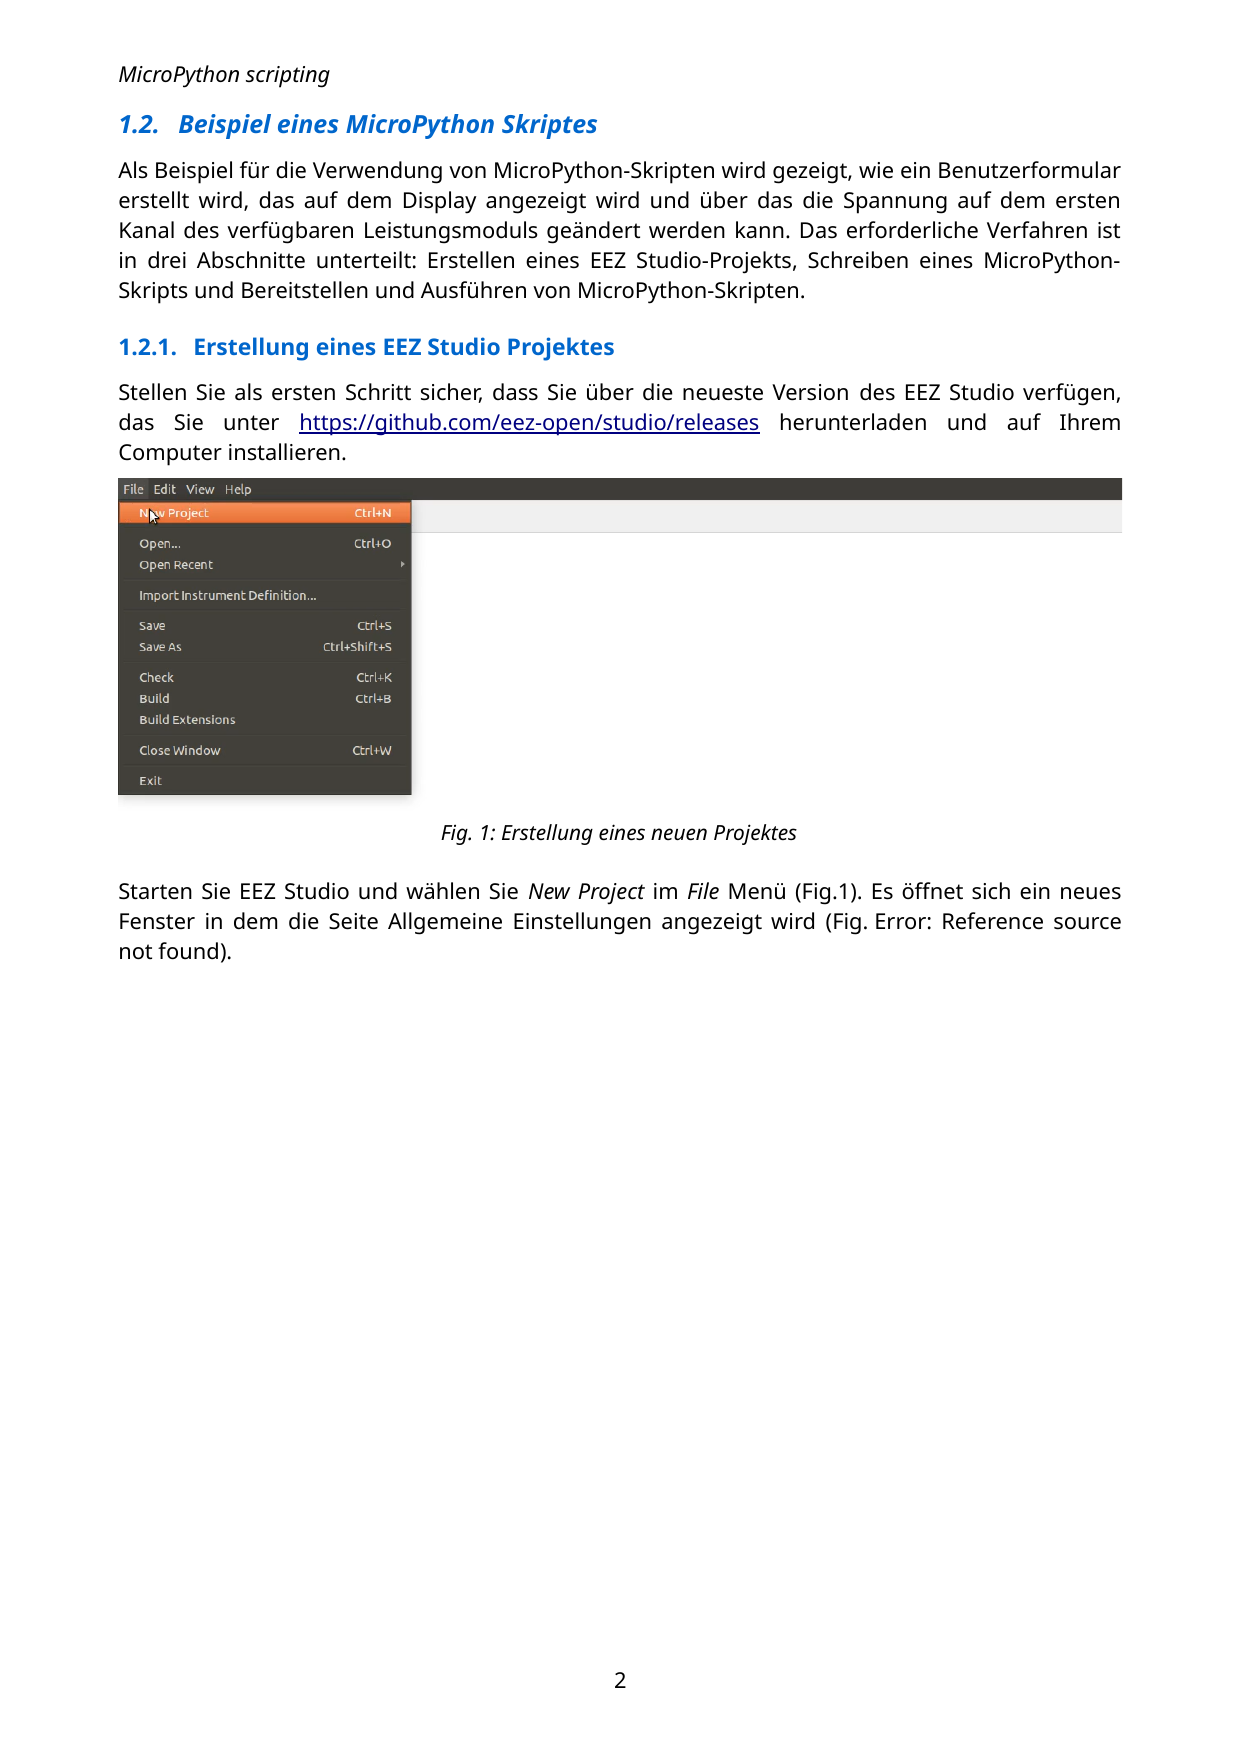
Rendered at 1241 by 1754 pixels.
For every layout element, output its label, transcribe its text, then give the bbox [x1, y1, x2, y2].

text Stellen Sie als ersten Schritt sicher, dass Sie über die neueste Version des EEZ Studio verfügen, das Sie unter https://github.com/eez-open/studio/releases herunterladen und auf Ihrem Computer installieren. [118, 377, 1122, 466]
text Als Beispiel für die Verwendung von MicroPython-Skripten wird gezeigt, wie ein Benutzerformular erstellt wird, das auf dem Display angezeigt wird und über das die Spannung auf dem ersten Kanal des verfügbaren Leistungsmoduls geändert werden kann. Das erforderliche Verfahren ist in drei Abschnitte unterteilt: Erstellen eines EEZ Studio-Projekts, Schreiben eines MicroPython-Skripts und Bereitstellen und Ausführen von MicroPython-Skripten. [118, 155, 1122, 304]
text Starten Sie EEZ Studio und wählen Sie New Project im File Menü (Fig.1). Es öffnet sich ein neues Fenster in dem die Seite Allgemeine Einstellungen angezeigt wird (Fig. 3). [118, 876, 1122, 966]
subtitle Beispiel eines MicroPython Skriptes [118, 107, 1122, 141]
picture [118, 478, 1123, 812]
subtitle Erstellung eines EEZ Studio Projektes [118, 331, 1122, 362]
text Fig. 1: Erstellung eines neuen Projektes [118, 812, 1122, 846]
